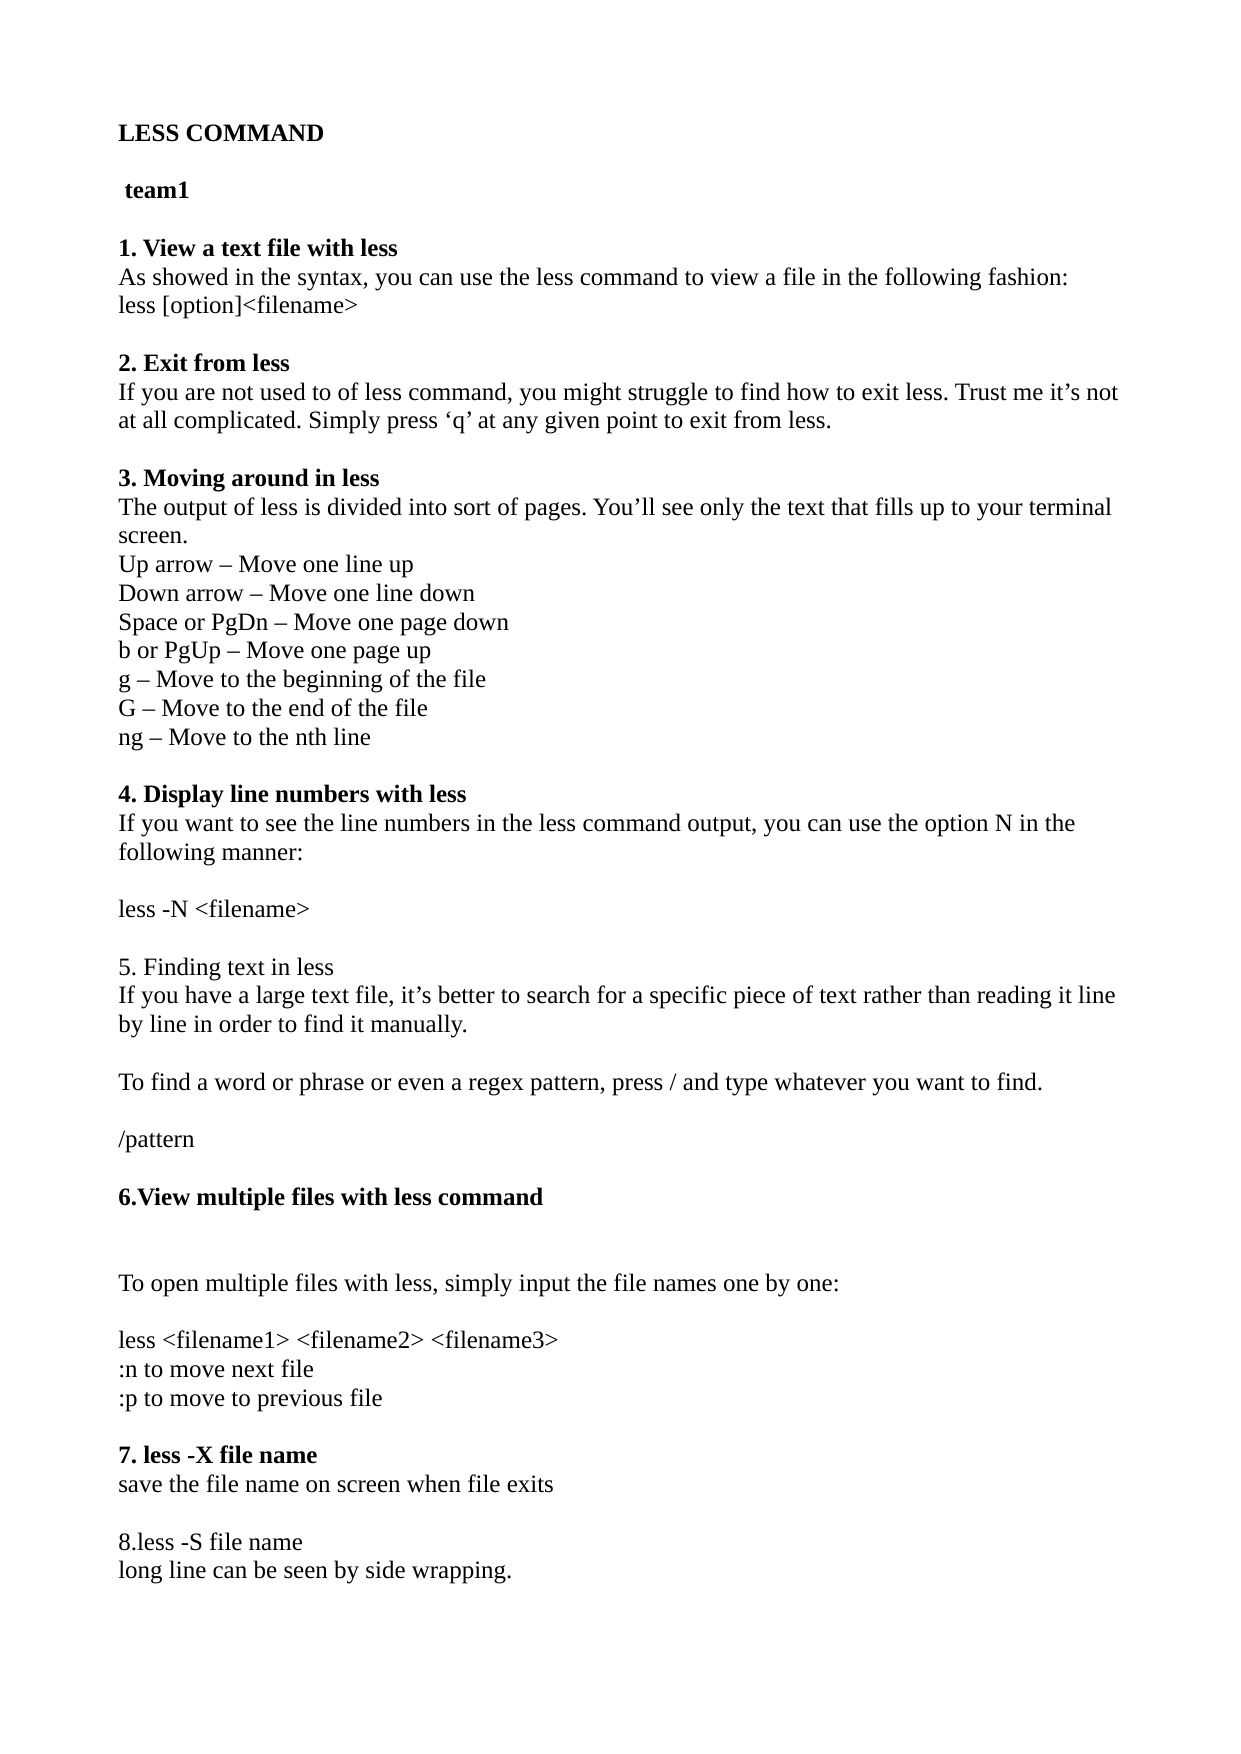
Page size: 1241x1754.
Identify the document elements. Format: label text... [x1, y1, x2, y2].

text :p to move to previous file [118, 1383, 1122, 1412]
text As showed in the syntax, you can use the less command to view a file in the following fashion: [118, 262, 1122, 291]
text team1 [118, 176, 1122, 204]
text ng – Move to the nth line [118, 722, 1122, 751]
text LESS COMMAND [118, 118, 1122, 147]
text b or PgUp – Move one page up [118, 636, 1122, 664]
text 2. Exit from less [118, 348, 1122, 377]
text 5. Finding text in less [118, 952, 1122, 981]
text If you are not used to of less command, you might struggle to find how to exit less. Trust me it’s not at all complicated. Simply press ‘q’ at any given point to exit from less. [118, 377, 1122, 434]
text If you want to see the line numbers in the less command output, you can use the option N in the following manner: [118, 808, 1122, 866]
text 3. Moving around in less [118, 463, 1122, 492]
text Up arrow – Move one line up [118, 549, 1122, 578]
text If you have a large text file, it’s better to search for a specific piece of text rather than reading it line by line in order to find it manually. [118, 981, 1122, 1038]
text less <filename1> <filename2> <filename3> [118, 1326, 1122, 1354]
text long line can be seen by side wrapping. [118, 1556, 1122, 1584]
text G – Move to the end of the file [118, 693, 1122, 722]
text To open multiple files with less, simply input the file names one by one: [118, 1268, 1122, 1297]
text The output of less is divided into sort of pages. You’ll see only the text that fills up to your terminal screen. [118, 492, 1122, 549]
text save the file name on screen when file exits [118, 1469, 1122, 1498]
text 7. less -X file name [118, 1441, 1122, 1469]
text 4. Display line numbers with less [118, 779, 1122, 808]
text /pattern [118, 1124, 1122, 1153]
text 8.less -S file name [118, 1527, 1122, 1556]
text Space or PgDn – Move one page down [118, 607, 1122, 636]
text :n to move next file [118, 1354, 1122, 1383]
text 1. View a text file with less [118, 233, 1122, 262]
text less -N <filename> [118, 894, 1122, 923]
text To find a word or phrase or even a regex pattern, press / and type whatever you want to find. [118, 1067, 1122, 1096]
text 6.View multiple files with less command [118, 1182, 1122, 1211]
text less [option]<filename> [118, 291, 1122, 319]
text Down arrow – Move one line down [118, 578, 1122, 607]
text g – Move to the beginning of the file [118, 664, 1122, 693]
